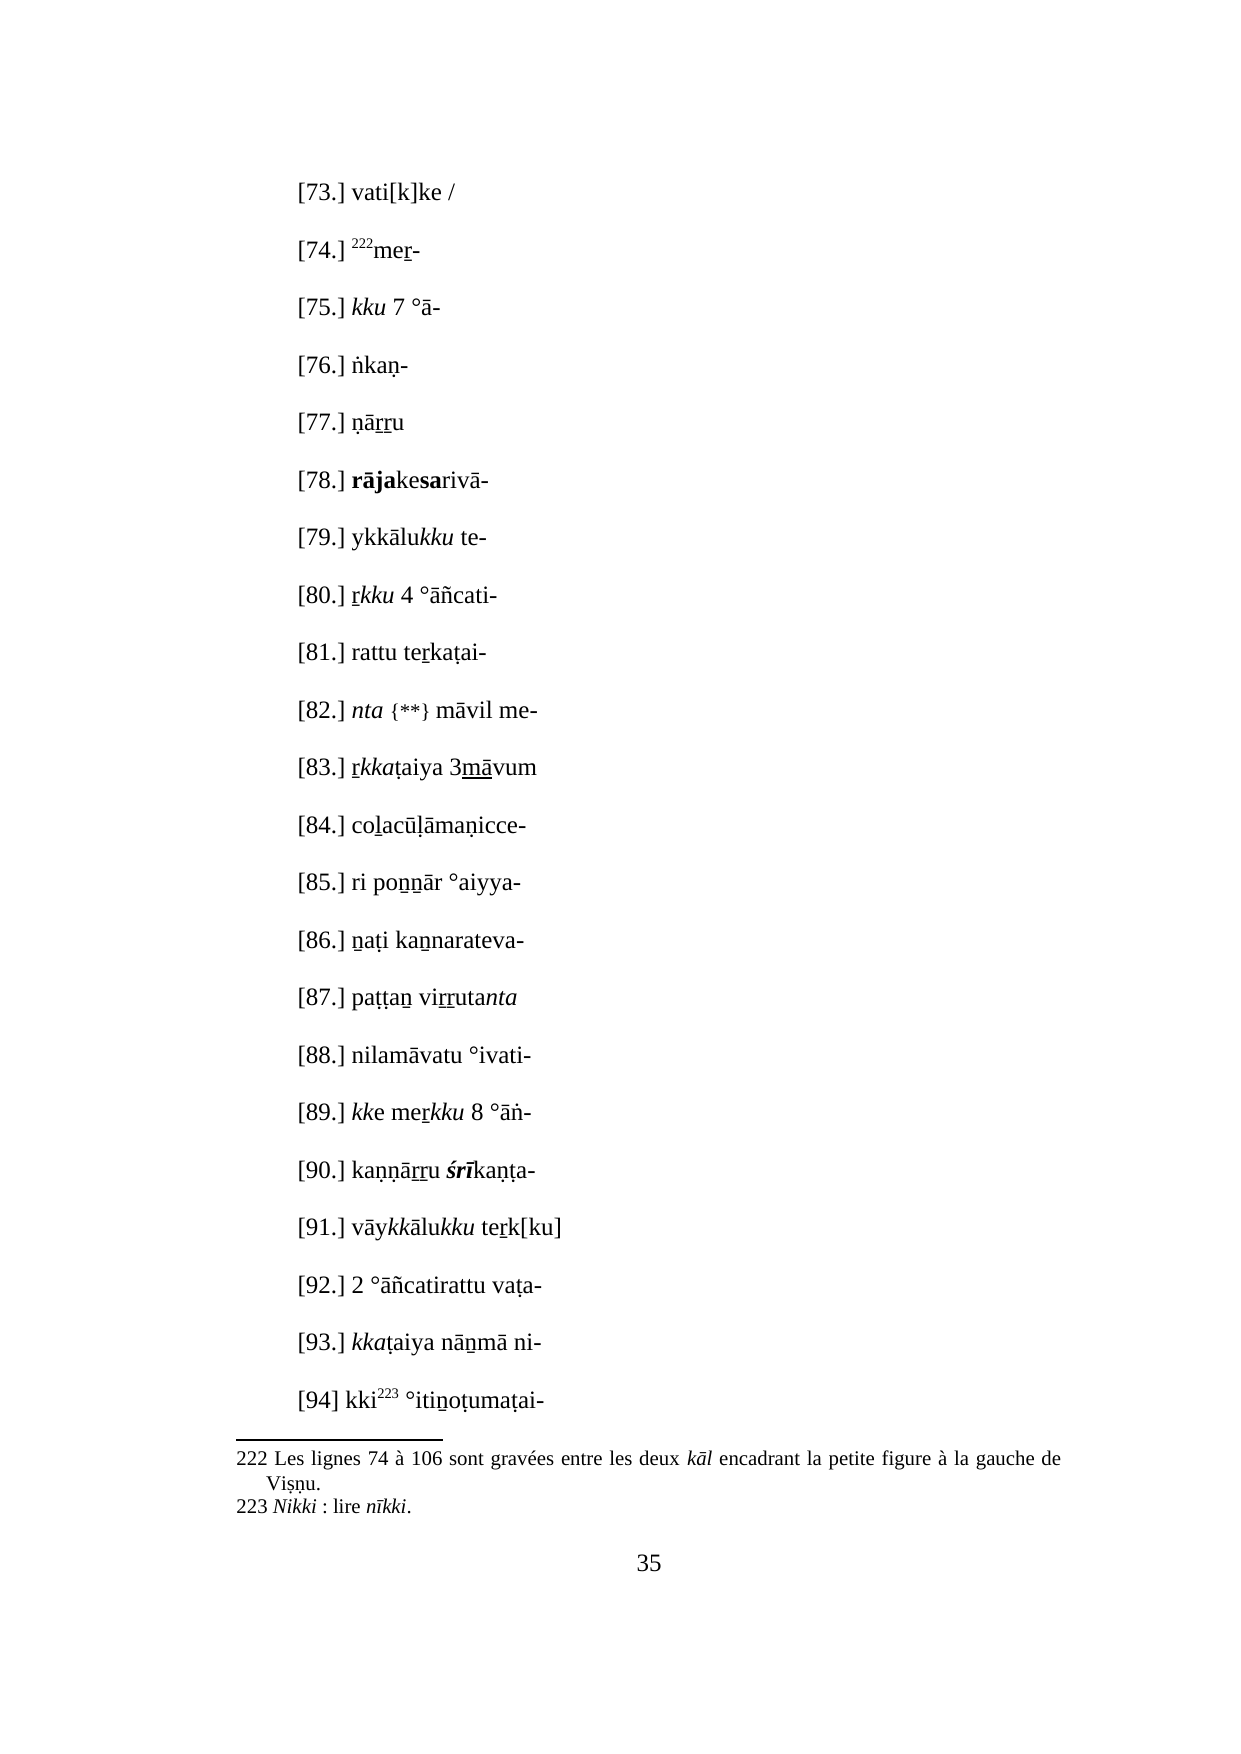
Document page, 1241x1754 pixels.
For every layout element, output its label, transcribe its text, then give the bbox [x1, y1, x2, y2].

text [84.] coḻacūḷāmaṇicce- [297, 810, 1061, 838]
text [91.] vāykkālukku teṟk[ku] [297, 1212, 1061, 1241]
text [93.] kkaṭaiya nāṉmā ni- [297, 1327, 1061, 1356]
text [88.] nilamāvatu °ivati- [297, 1040, 1061, 1068]
text [87.] paṭṭaṉ viṟṟutanta [297, 982, 1061, 1011]
text [85.] ri poṉṉār °aiyya- [297, 867, 1061, 896]
text [94] kki °itiṉoṭumaṭai- [297, 1385, 1061, 1413]
text [90.] kaṇṇāṟṟu śrīkaṇṭa- [297, 1155, 1061, 1183]
text Les lignes 74 à 106 sont gravées entre les deux kāl encadrant la petite figure à la gauche de Viṣṇu. [236, 1446, 1061, 1494]
text [73.] vati[k]ke / [74.] meṟ- [75.] kku 7 °ā- [76.] ṅkaṇ- [77.] ṇāṟṟu [78.] rājakesarivā- [79.] ykkālukku te- [80.] ṟkku 4 °āñcati- [81.] rattu teṟkaṭai- [82.] nta {**} māvil me- [297, 177, 1061, 723]
text [89.] kke meṟkku 8 °āṅ- [297, 1097, 1061, 1126]
text Nikki : lire nīkki. [236, 1494, 1061, 1518]
text [86.] ṉaṭi kaṉnarateva- [297, 925, 1061, 953]
text [92.] 2 °āñcatirattu vaṭa- [297, 1270, 1061, 1298]
text [83.] ṟkkaṭaiya 3māvum [297, 752, 1061, 781]
